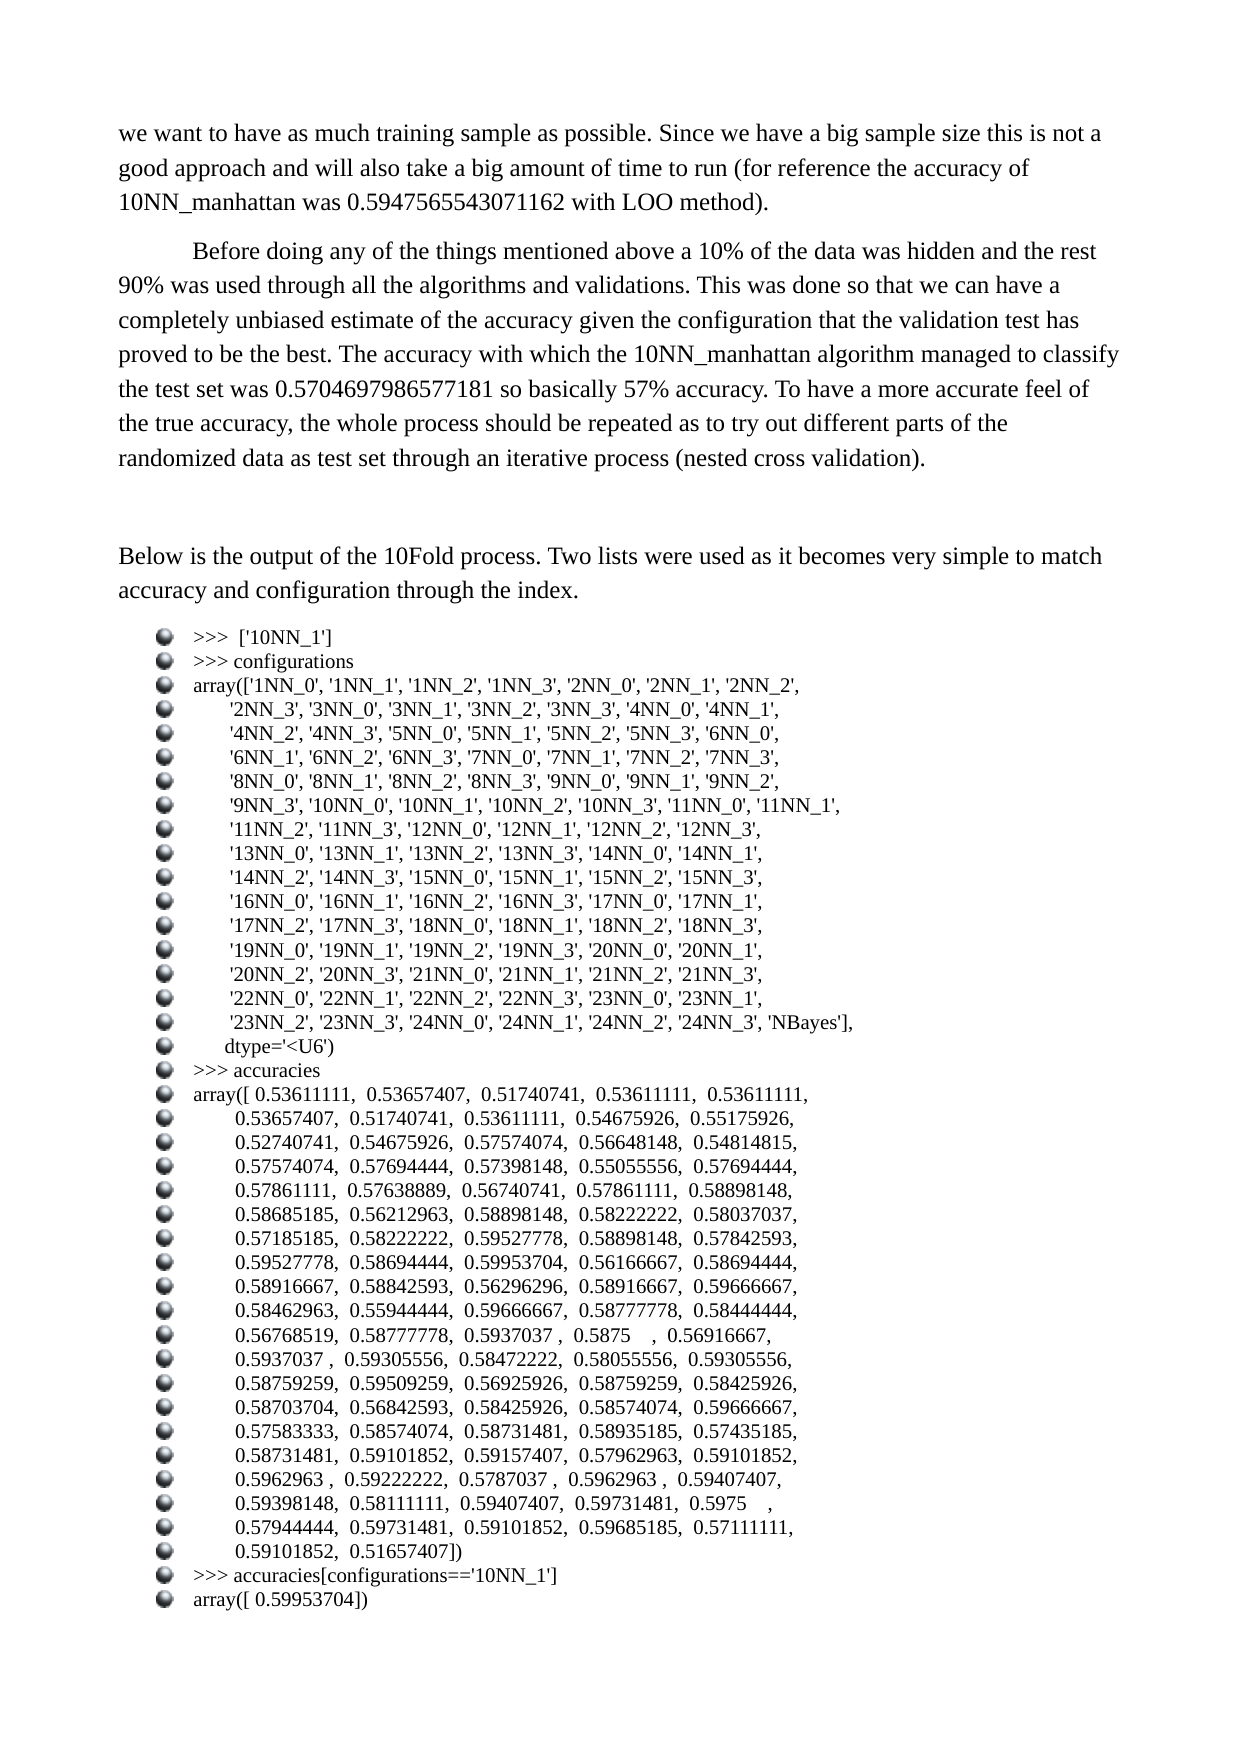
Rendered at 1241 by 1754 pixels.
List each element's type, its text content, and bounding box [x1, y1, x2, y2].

picture [156, 892, 174, 910]
list >>> accuracies [156, 1058, 1122, 1082]
list '14NN_2', '14NN_3', '15NN_0', '15NN_1', '15NN_2', '15NN_3', [156, 865, 1122, 889]
list array([ 0.53611111, 0.53657407, 0.51740741, 0.53611111, 0.53611111, [156, 1082, 1122, 1106]
list 0.59527778, 0.58694444, 0.59953704, 0.56166667, 0.58694444, [156, 1250, 1122, 1274]
picture [156, 1301, 174, 1320]
picture [156, 1229, 174, 1247]
list 0.59398148, 0.58111111, 0.59407407, 0.59731481, 0.5975 , [156, 1491, 1122, 1515]
picture [156, 989, 174, 1007]
list '13NN_0', '13NN_1', '13NN_2', '13NN_3', '14NN_0', '14NN_1', [156, 841, 1122, 865]
list 0.56768519, 0.58777778, 0.5937037 , 0.5875 , 0.56916667, [156, 1322, 1122, 1347]
list 0.58759259, 0.59509259, 0.56925926, 0.58759259, 0.58425926, [156, 1371, 1122, 1395]
list 0.58731481, 0.59101852, 0.59157407, 0.57962963, 0.59101852, [156, 1443, 1122, 1467]
list '6NN_1', '6NN_2', '6NN_3', '7NN_0', '7NN_1', '7NN_2', '7NN_3', [156, 745, 1122, 769]
picture [156, 1494, 174, 1512]
list '19NN_0', '19NN_1', '19NN_2', '19NN_3', '20NN_0', '20NN_1', [156, 937, 1122, 962]
list '17NN_2', '17NN_3', '18NN_0', '18NN_1', '18NN_2', '18NN_3', [156, 913, 1122, 937]
picture [156, 1013, 174, 1031]
text Before doing any of the things mentioned above a 10% of the data was hidden and the rest 90% was used through all the algorithms and validations. This was done so that we can have a completely unbiased estimate of the accuracy given the configuration that the validation test has proved to be the best. The accuracy with which the 10NN_manhattan algorithm managed to classify the test set was 0.5704697986577181 so basically 57% accuracy. To have a more accurate feel of the true accuracy, the whole process should be repeated as to try out different parts of the randomized data as test set through an iterative process (nested cross validation). [118, 236, 1122, 472]
picture [156, 916, 174, 935]
picture [156, 1109, 174, 1127]
picture [156, 820, 174, 838]
list '2NN_3', '3NN_0', '3NN_1', '3NN_2', '3NN_3', '4NN_0', '4NN_1', [156, 697, 1122, 721]
list 0.57944444, 0.59731481, 0.59101852, 0.59685185, 0.57111111, [156, 1515, 1122, 1539]
text Below is the output of the 10Fold process. Two lists were used as it becomes very simple to match accuracy and configuration through the index. [118, 541, 1122, 604]
picture [156, 1374, 174, 1392]
picture [156, 1133, 174, 1151]
picture [156, 1205, 174, 1223]
picture [156, 1470, 174, 1488]
picture [156, 1037, 174, 1055]
picture [156, 1325, 174, 1344]
list '4NN_2', '4NN_3', '5NN_0', '5NN_1', '5NN_2', '5NN_3', '6NN_0', [156, 721, 1122, 745]
picture [156, 1157, 174, 1175]
list '8NN_0', '8NN_1', '8NN_2', '8NN_3', '9NN_0', '9NN_1', '9NN_2', [156, 769, 1122, 793]
picture [156, 1349, 174, 1368]
picture [156, 1590, 174, 1608]
picture [156, 1542, 174, 1560]
picture [156, 844, 174, 862]
picture [156, 724, 174, 742]
text we want to have as much training sample as possible. Since we have a big sample size this is not a good approach and will also take a big amount of time to run (for reference the accuracy of 10NN_manhattan was 0.5947565543071162 with LOO method). [118, 118, 1122, 216]
list 0.58703704, 0.56842593, 0.58425926, 0.58574074, 0.59666667, [156, 1395, 1122, 1419]
list >>> accuracies[configurations=='10NN_1'] [156, 1563, 1122, 1587]
list 0.59101852, 0.51657407]) [156, 1539, 1122, 1563]
list 0.57574074, 0.57694444, 0.57398148, 0.55055556, 0.57694444, [156, 1154, 1122, 1178]
list 0.57583333, 0.58574074, 0.58731481, 0.58935185, 0.57435185, [156, 1419, 1122, 1443]
list array([ 0.59953704]) [156, 1587, 1122, 1611]
list 0.58685185, 0.56212963, 0.58898148, 0.58222222, 0.58037037, [156, 1202, 1122, 1226]
picture [156, 964, 174, 983]
list 0.5962963 , 0.59222222, 0.5787037 , 0.5962963 , 0.59407407, [156, 1467, 1122, 1491]
list '9NN_3', '10NN_0', '10NN_1', '10NN_2', '10NN_3', '11NN_0', '11NN_1', [156, 793, 1122, 817]
picture [156, 1061, 174, 1079]
picture [156, 652, 174, 670]
picture [156, 700, 174, 718]
list 0.58462963, 0.55944444, 0.59666667, 0.58777778, 0.58444444, [156, 1298, 1122, 1322]
list '20NN_2', '20NN_3', '21NN_0', '21NN_1', '21NN_2', '21NN_3', [156, 962, 1122, 986]
picture [156, 1253, 174, 1271]
picture [156, 1085, 174, 1103]
picture [156, 1518, 174, 1536]
list 0.53657407, 0.51740741, 0.53611111, 0.54675926, 0.55175926, [156, 1106, 1122, 1130]
picture [156, 1446, 174, 1464]
list array(['1NN_0', '1NN_1', '1NN_2', '1NN_3', '2NN_0', '2NN_1', '2NN_2', [156, 673, 1122, 697]
list 0.5937037 , 0.59305556, 0.58472222, 0.58055556, 0.59305556, [156, 1347, 1122, 1371]
picture [156, 1277, 174, 1295]
picture [156, 940, 174, 959]
picture [156, 1181, 174, 1199]
list >>> ['10NN_1'] [156, 625, 1122, 649]
list '16NN_0', '16NN_1', '16NN_2', '16NN_3', '17NN_0', '17NN_1', [156, 889, 1122, 913]
picture [156, 772, 174, 790]
list >>> configurations [156, 649, 1122, 673]
picture [156, 628, 174, 646]
list 0.57861111, 0.57638889, 0.56740741, 0.57861111, 0.58898148, [156, 1178, 1122, 1202]
list 0.52740741, 0.54675926, 0.57574074, 0.56648148, 0.54814815, [156, 1130, 1122, 1154]
list '22NN_0', '22NN_1', '22NN_2', '22NN_3', '23NN_0', '23NN_1', [156, 986, 1122, 1010]
picture [156, 1566, 174, 1584]
picture [156, 748, 174, 766]
picture [156, 868, 174, 886]
picture [156, 796, 174, 814]
list 0.58916667, 0.58842593, 0.56296296, 0.58916667, 0.59666667, [156, 1274, 1122, 1298]
list '11NN_2', '11NN_3', '12NN_0', '12NN_1', '12NN_2', '12NN_3', [156, 817, 1122, 841]
picture [156, 1398, 174, 1416]
picture [156, 676, 174, 694]
list '23NN_2', '23NN_3', '24NN_0', '24NN_1', '24NN_2', '24NN_3', 'NBayes'], [156, 1010, 1122, 1034]
list dtype='<U6') [156, 1034, 1122, 1058]
list 0.57185185, 0.58222222, 0.59527778, 0.58898148, 0.57842593, [156, 1226, 1122, 1250]
picture [156, 1422, 174, 1440]
